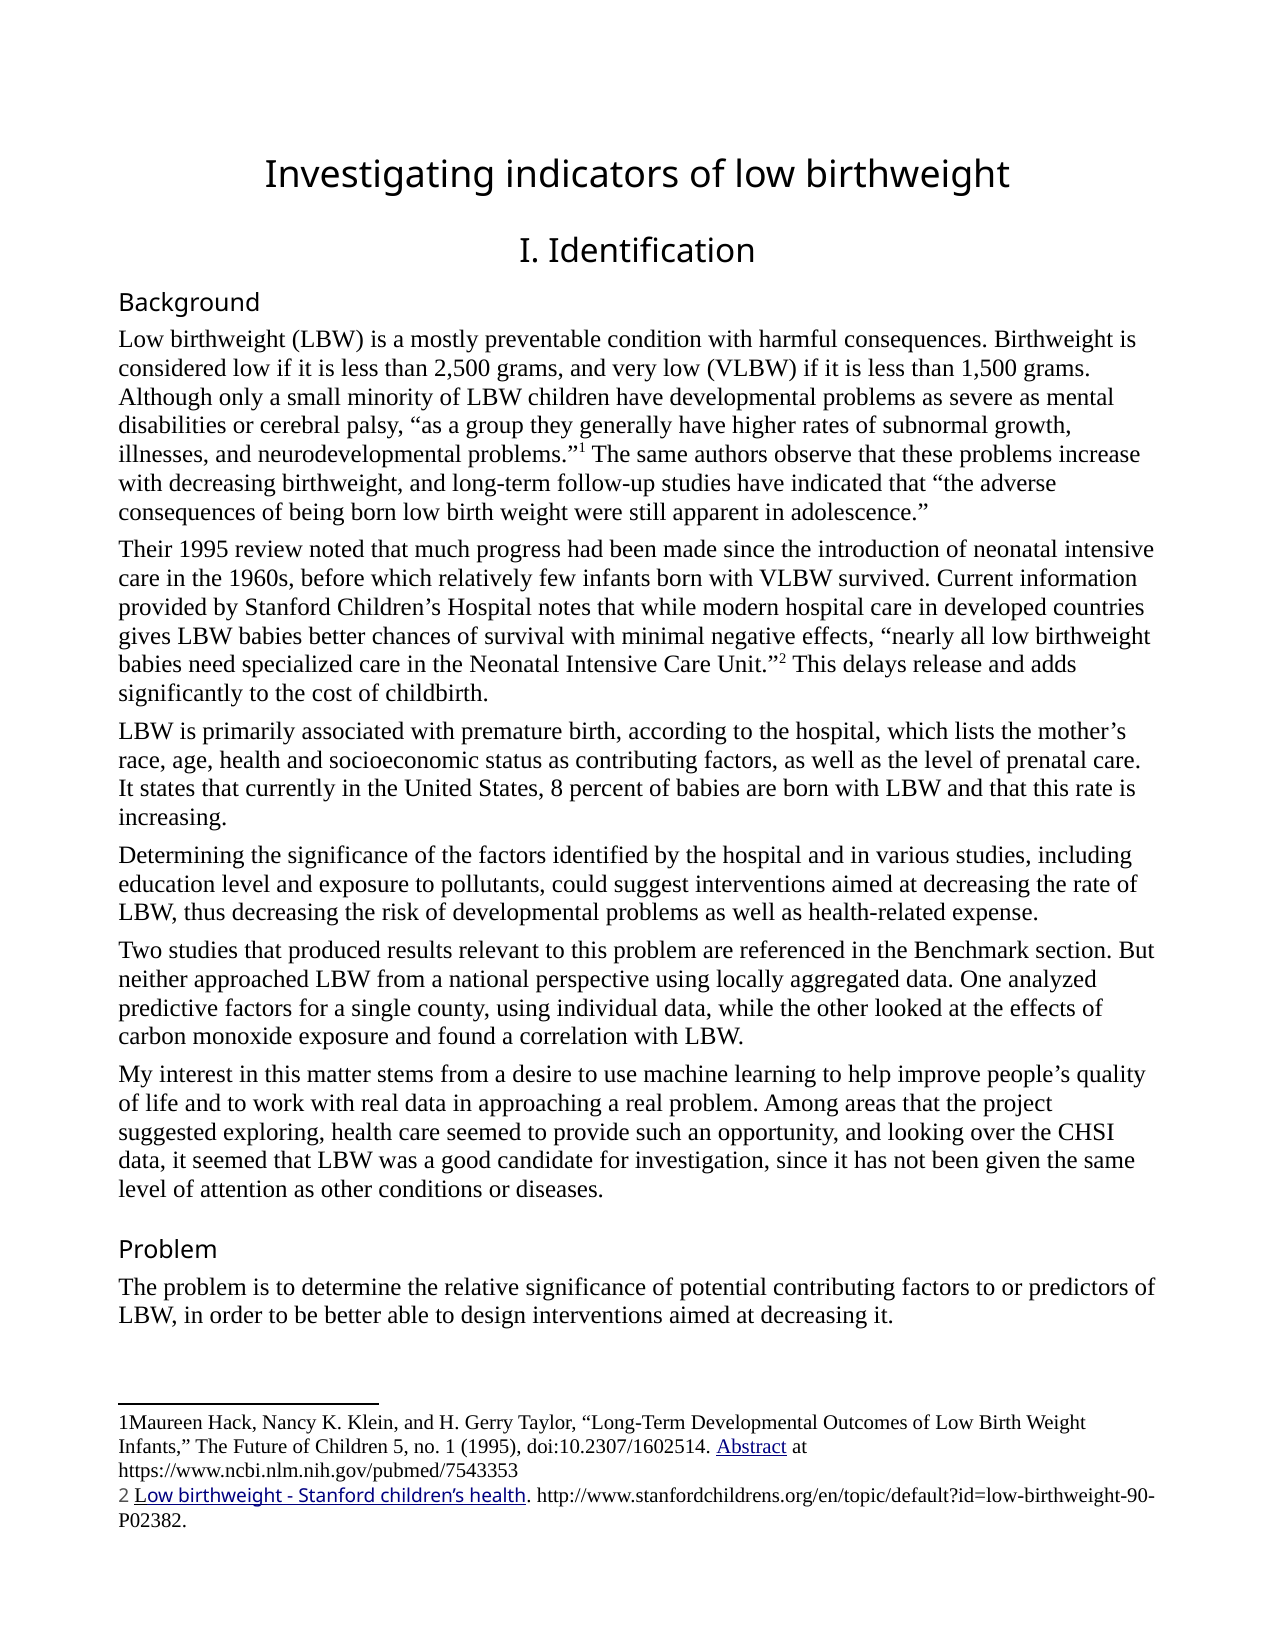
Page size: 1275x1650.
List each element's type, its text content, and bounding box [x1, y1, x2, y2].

text Investigating indicators of low birthweight [118, 147, 1157, 198]
text Determining the significance of the factors identified by the hospital and in various studies, including education level and exposure to pollutants, could suggest interventions aimed at decreasing the rate of LBW, thus decreasing the risk of developmental problems as well as health-related expense. [118, 840, 1157, 926]
text Problem [118, 1232, 1157, 1266]
text Their 1995 review noted that much progress had been made since the introduction of neonatal intensive care in the 1960s, before which relatively few infants born with VLBW survived. Current information provided by Stanford Children’s Hospital notes that while modern hospital care in developed countries gives LBW babies better chances of survival with minimal negative effects, “nearly all low birthweight babies need specialized care in the Neonatal Intensive Care Unit.” This delays release and adds significantly to the cost of childbirth. [118, 534, 1157, 707]
text Maureen Hack, Nancy K. Klein, and H. Gerry Taylor, “Long-Term Developmental Outcomes of Low Birth Weight Infants,” The Future of Children 5, no. 1 (1995), doi:10.2307/1602514. Abstract at https://www.ncbi.nlm.nih.gov/pubmed/7543353 [118, 1410, 1157, 1482]
text The problem is to determine the relative significance of potential contributing factors to or predictors of LBW, in order to be better able to design interventions aimed at decreasing it. [118, 1272, 1157, 1329]
text Background [118, 284, 1157, 318]
text Low birthweight - Stanford children’s health. http://www.stanfordchildrens.org/en/topic/default?id=low-birthweight-90-P02382. [118, 1482, 1157, 1532]
text Two studies that produced results relevant to this problem are referenced in the Benchmark section. But neither approached LBW from a national perspective using locally aggregated data. One analyzed predictive factors for a single county, using individual data, while the other looked at the effects of carbon monoxide exposure and found a correlation with LBW. [118, 935, 1157, 1050]
text I. Identification [118, 227, 1157, 272]
text Low birthweight (LBW) is a mostly preventable condition with harmful consequences. Birthweight is considered low if it is less than 2,500 grams, and very low (VLBW) if it is less than 1,500 grams. Although only a small minority of LBW children have developmental problems as severe as mental disabilities or cerebral palsy, “as a group they generally have higher rates of subnormal growth, illnesses, and neurodevelopmental problems.” The same authors observe that these problems increase with decreasing birthweight, and long-term follow-up studies have indicated that “the adverse consequences of being born low birth weight were still apparent in adolescence.” [118, 324, 1157, 526]
text My interest in this matter stems from a desire to use machine learning to help improve people’s quality of life and to work with real data in approaching a real problem. Among areas that the project suggested exploring, health care seemed to provide such an opportunity, and looking over the CHSI data, it seemed that LBW was a good candidate for investigation, since it has not been given the same level of attention as other conditions or diseases. [118, 1059, 1157, 1203]
text LBW is primarily associated with premature birth, according to the hospital, which lists the mother’s race, age, health and socioeconomic status as contributing factors, as well as the level of prenatal care. It states that currently in the United States, 8 percent of babies are born with LBW and that this rate is increasing. [118, 716, 1157, 831]
